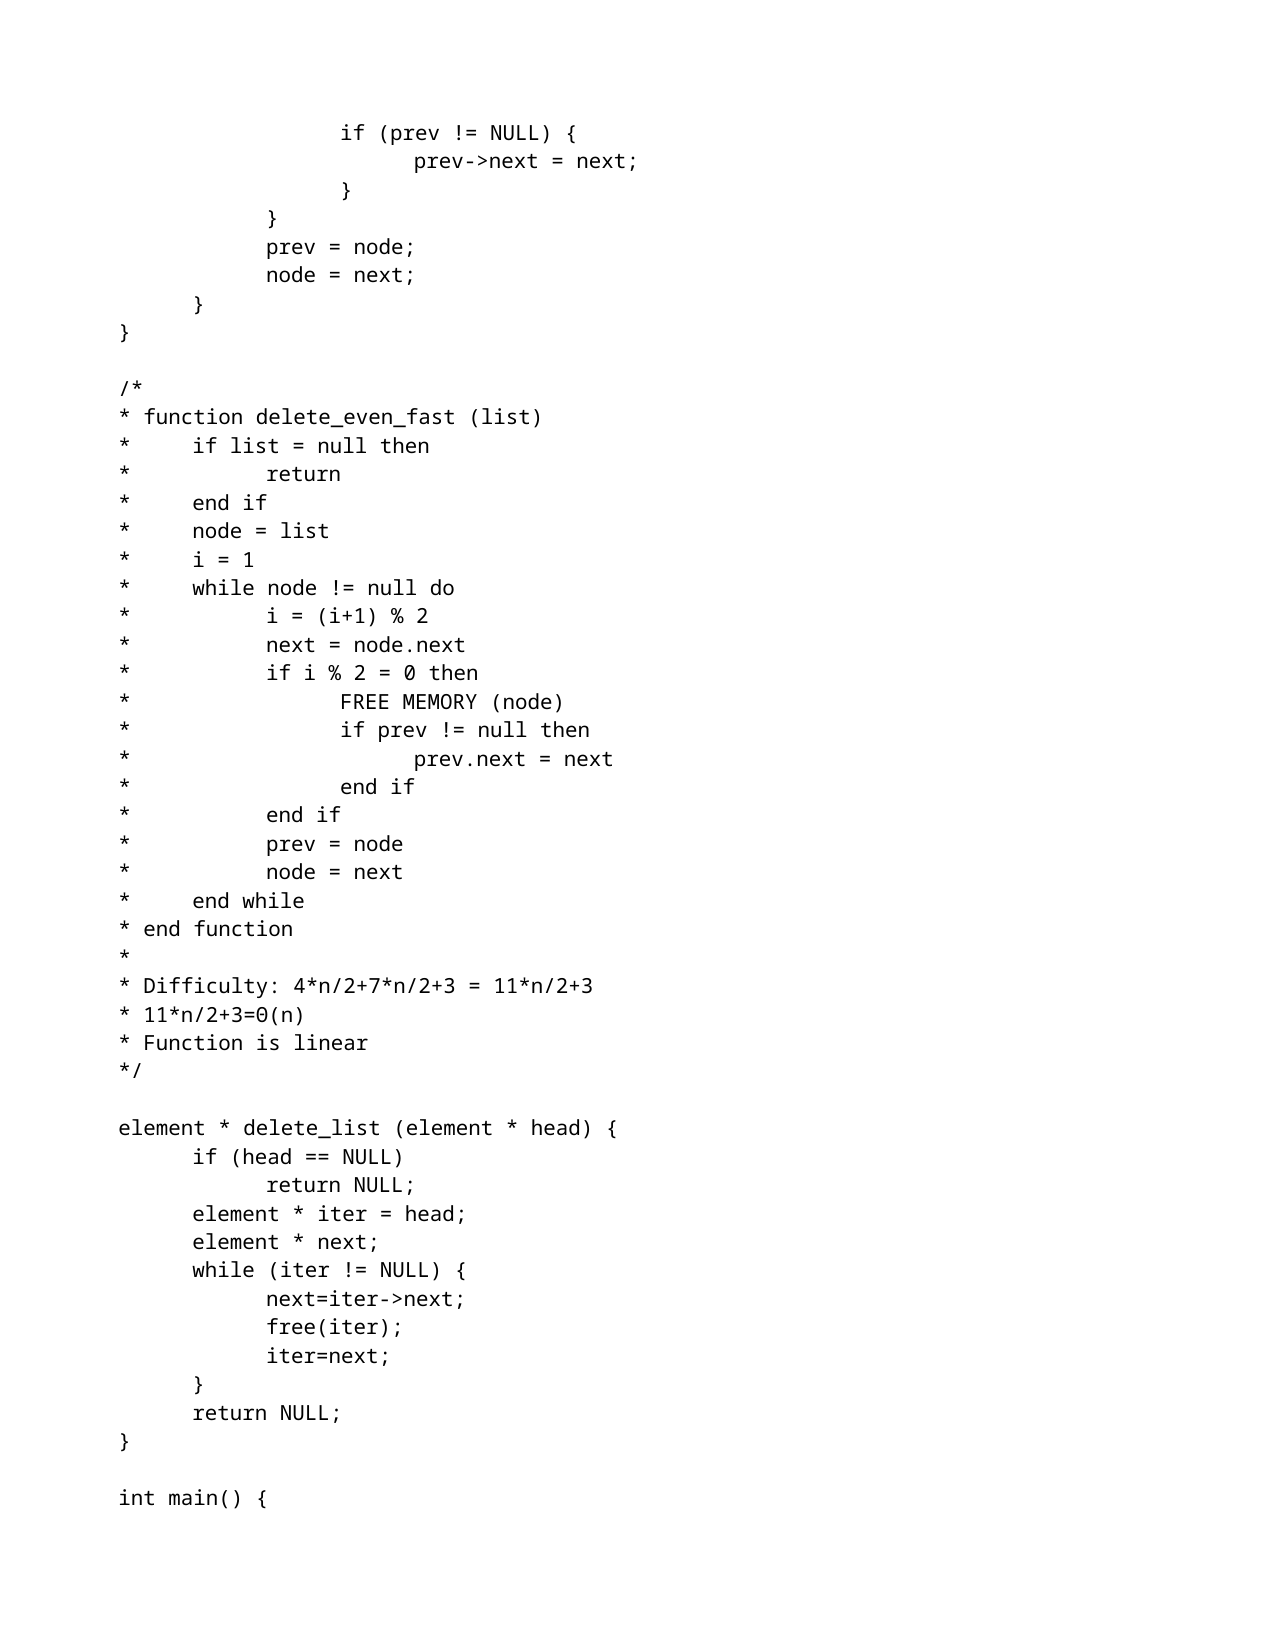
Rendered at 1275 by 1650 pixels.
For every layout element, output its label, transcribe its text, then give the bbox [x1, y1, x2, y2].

text * Function is linear [118, 1028, 1157, 1057]
text * node = list [118, 516, 1157, 545]
text element * delete_list (element * head) { [118, 1113, 1157, 1142]
text element * iter = head; [118, 1199, 1157, 1227]
text * if prev != null then [118, 715, 1157, 744]
text * end while [118, 886, 1157, 914]
text * next = node.next [118, 630, 1157, 658]
text * i = 1 [118, 545, 1157, 573]
text * return [118, 459, 1157, 488]
text * end if [118, 488, 1157, 516]
text * prev = node [118, 829, 1157, 857]
text * end if [118, 772, 1157, 801]
text * node = next [118, 857, 1157, 886]
text } [118, 1369, 1157, 1398]
text * if list = null then [118, 431, 1157, 459]
text * prev.next = next [118, 744, 1157, 772]
text } [118, 317, 1157, 346]
text } [118, 175, 1157, 203]
text * while node != null do [118, 573, 1157, 602]
text * FREE MEMORY (node) [118, 687, 1157, 715]
text prev = node; [118, 232, 1157, 260]
text return NULL; [118, 1170, 1157, 1199]
text element * next; [118, 1227, 1157, 1256]
text } [118, 203, 1157, 232]
text if (prev != NULL) { [118, 118, 1157, 147]
text while (iter != NULL) { [118, 1256, 1157, 1284]
text * [118, 943, 1157, 971]
text } [118, 289, 1157, 317]
text next=iter->next; [118, 1284, 1157, 1312]
text * i = (i+1) % 2 [118, 602, 1157, 630]
text * if i % 2 = 0 then [118, 658, 1157, 687]
text * 11*n/2+3=Θ(n) [118, 1000, 1157, 1028]
text * function delete_even_fast (list) [118, 402, 1157, 431]
text free(iter); [118, 1312, 1157, 1341]
text prev->next = next; [118, 147, 1157, 175]
text /* [118, 374, 1157, 402]
text * Difficulty: 4*n/2+7*n/2+3 = 11*n/2+3 [118, 971, 1157, 1000]
text int main() { [118, 1483, 1157, 1512]
text * end function [118, 914, 1157, 943]
text } [118, 1426, 1157, 1455]
text return NULL; [118, 1398, 1157, 1426]
text iter=next; [118, 1341, 1157, 1369]
text if (head == NULL) [118, 1142, 1157, 1170]
text * end if [118, 801, 1157, 829]
text */ [118, 1057, 1157, 1085]
text node = next; [118, 260, 1157, 289]
